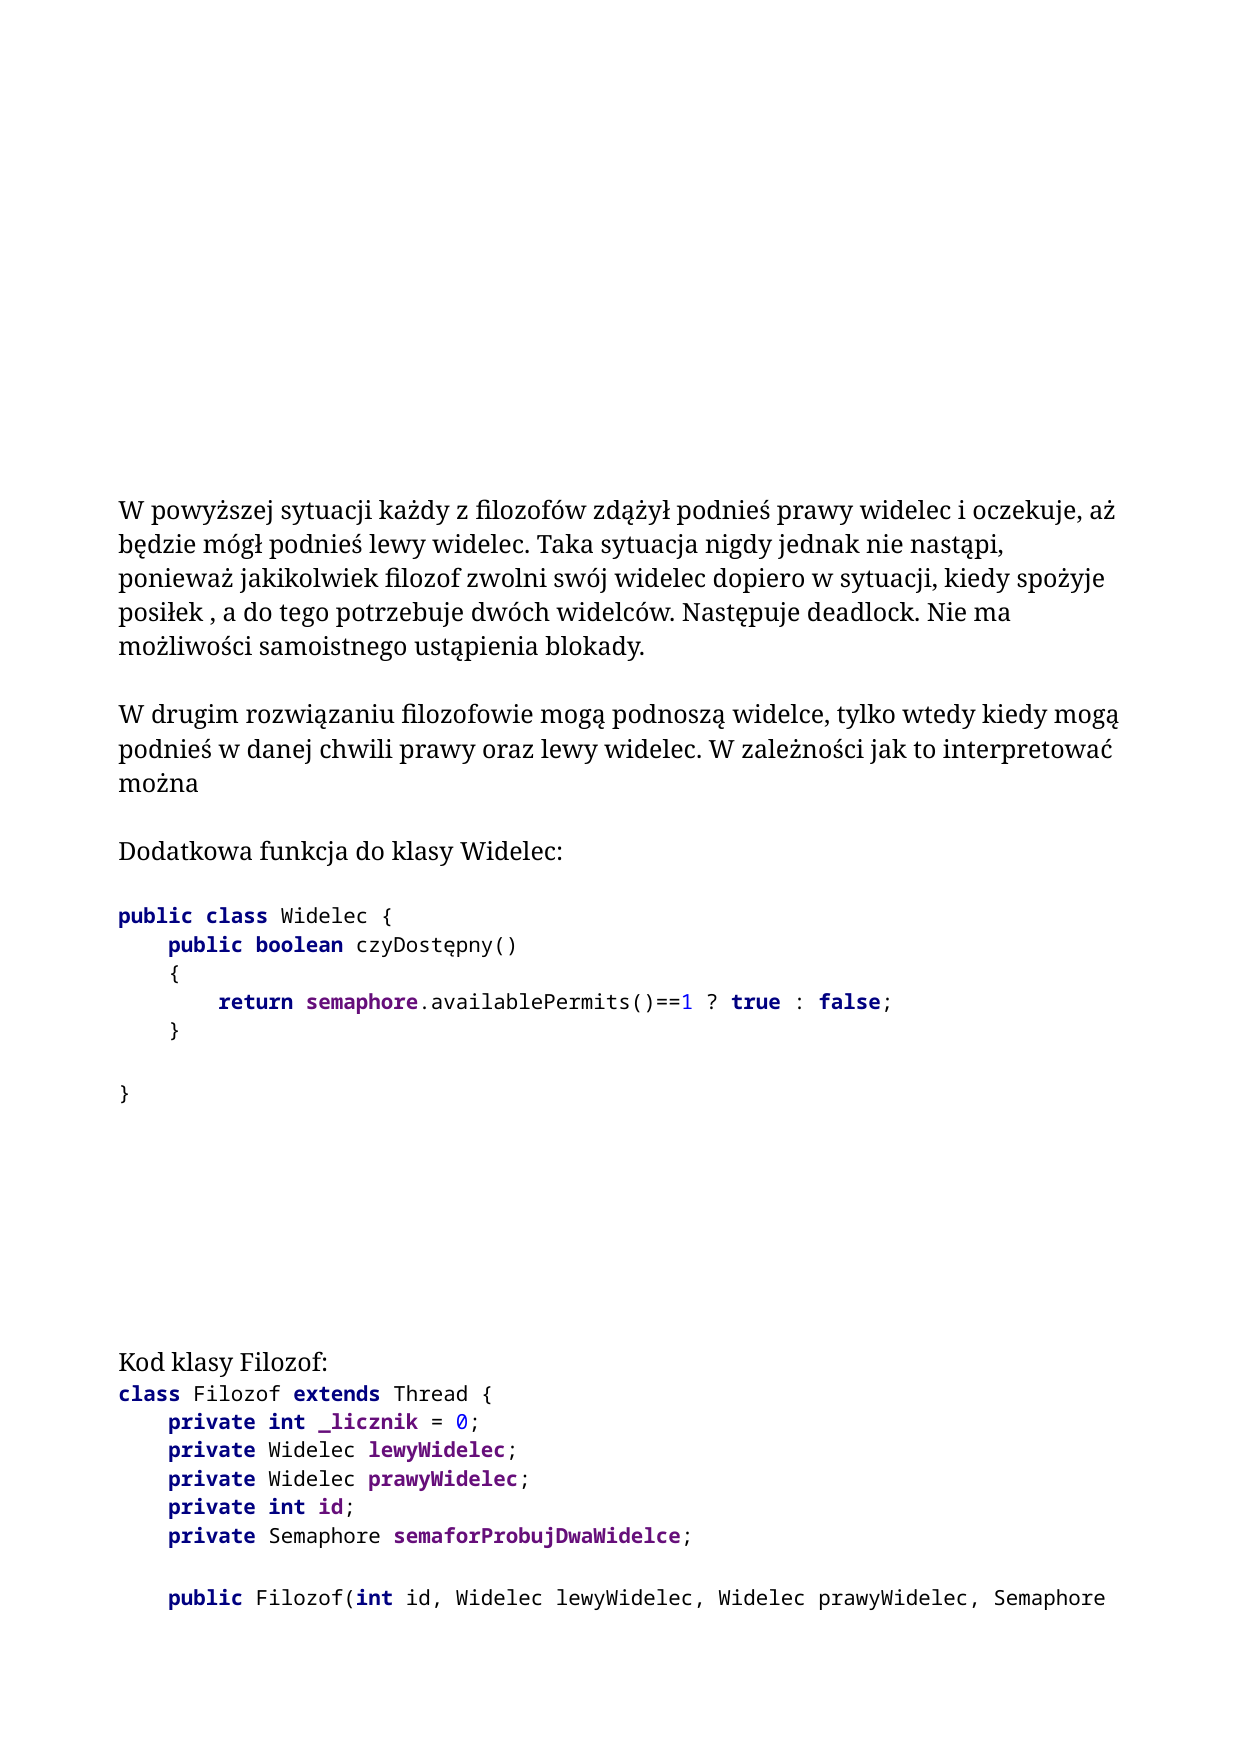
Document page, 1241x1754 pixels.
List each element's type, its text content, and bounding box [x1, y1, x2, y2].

text Dodatkowa funkcja do klasy Widelec: [118, 833, 1122, 867]
text W drugim rozwiązaniu filozofowie mogą podnoszą widelce, tylko wtedy kiedy mogą podnieś w danej chwili prawy oraz lewy widelec. W zależności jak to interpretować można [118, 697, 1122, 799]
text class Filozof extends Thread { private int _licznik = 0; private Widelec lewyWidelec; private Widelec prawyWidelec; private int id; private Semaphore semaforProbujDwaWidelce; public Filozof(int id, Widelec lewyWidelec, Widelec prawyWidelec, Semaphore [118, 1379, 1122, 1612]
text public class Widelec { public boolean czyDostępny() { return semaphore.availablePermits()==1 ? true : false; } } [118, 902, 1122, 1106]
text Kod klasy Filozof: [118, 1345, 1122, 1379]
text W powyższej sytuacji każdy z filozofów zdążył podnieś prawy widelec i oczekuje, aż będzie mógł podnieś lewy widelec. Taka sytuacja nigdy jednak nie nastąpi, ponieważ jakikolwiek filozof zwolni swój widelec dopiero w sytuacji, kiedy spożyje posiłek , a do tego potrzebuje dwóch widelców. Następuje deadlock. Nie ma możliwości samoistnego ustąpienia blokady. [118, 493, 1122, 663]
